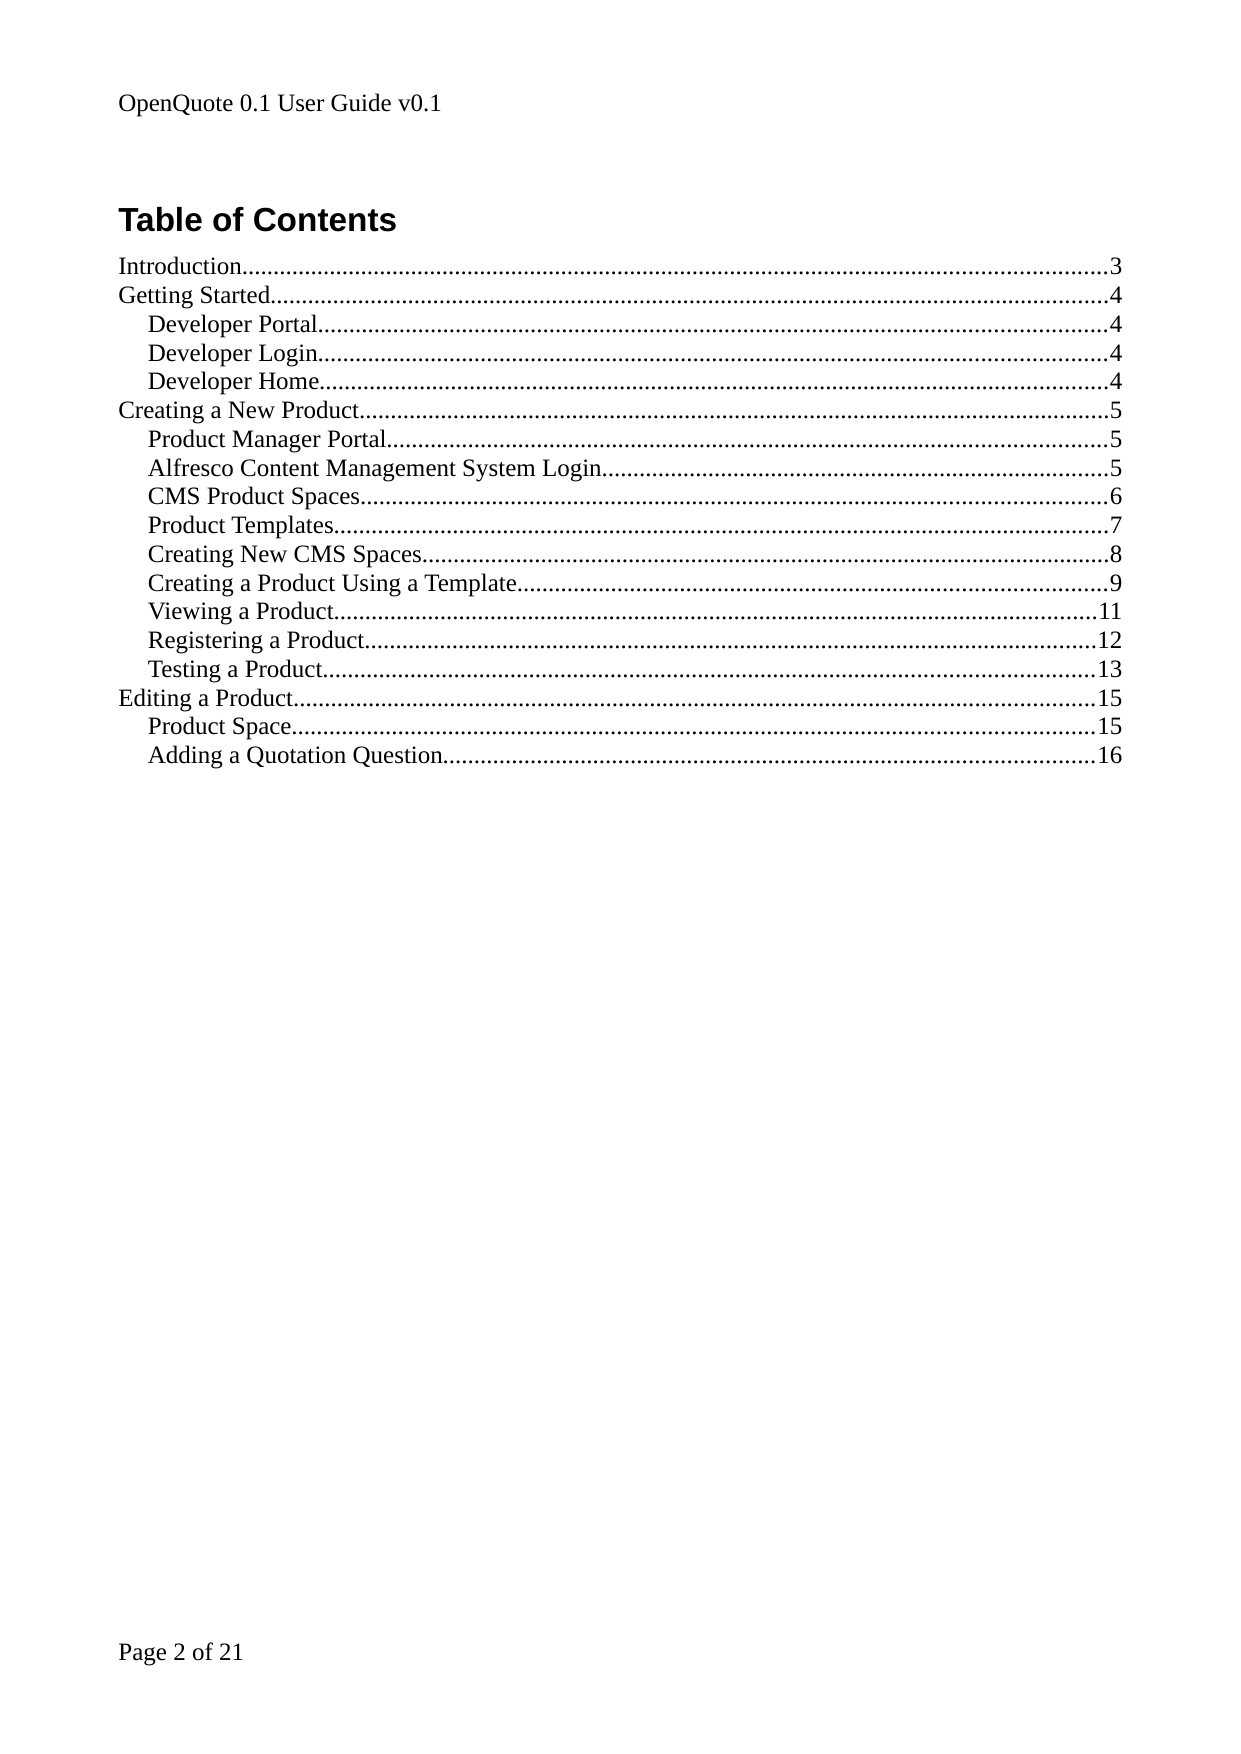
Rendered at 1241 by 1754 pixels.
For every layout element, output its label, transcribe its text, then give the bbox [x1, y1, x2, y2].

text Developer Login 4 [148, 338, 1122, 366]
subtitle Table of Contents [118, 201, 1122, 239]
text Alfresco Content Management System Login 5 [148, 453, 1122, 481]
text Developer Portal 4 [148, 309, 1122, 338]
text Getting Started 4 [118, 280, 1122, 309]
text CMS Product Spaces 6 [148, 481, 1122, 510]
text Product Manager Portal 5 [148, 424, 1122, 453]
text Testing a Product 13 [148, 654, 1122, 683]
text Introduction 3 [118, 251, 1122, 280]
text Creating New CMS Spaces 8 [148, 539, 1122, 568]
text Registering a Product 12 [148, 625, 1122, 654]
text Developer Home 4 [148, 366, 1122, 395]
text Product Templates 7 [148, 510, 1122, 539]
text Product Space 15 [148, 711, 1122, 740]
text Creating a Product Using a Template 9 [148, 568, 1122, 596]
text Adding a Quotation Question 16 [148, 740, 1122, 769]
text Editing a Product 15 [118, 683, 1122, 711]
text Creating a New Product 5 [118, 395, 1122, 424]
text Viewing a Product 11 [148, 596, 1122, 625]
